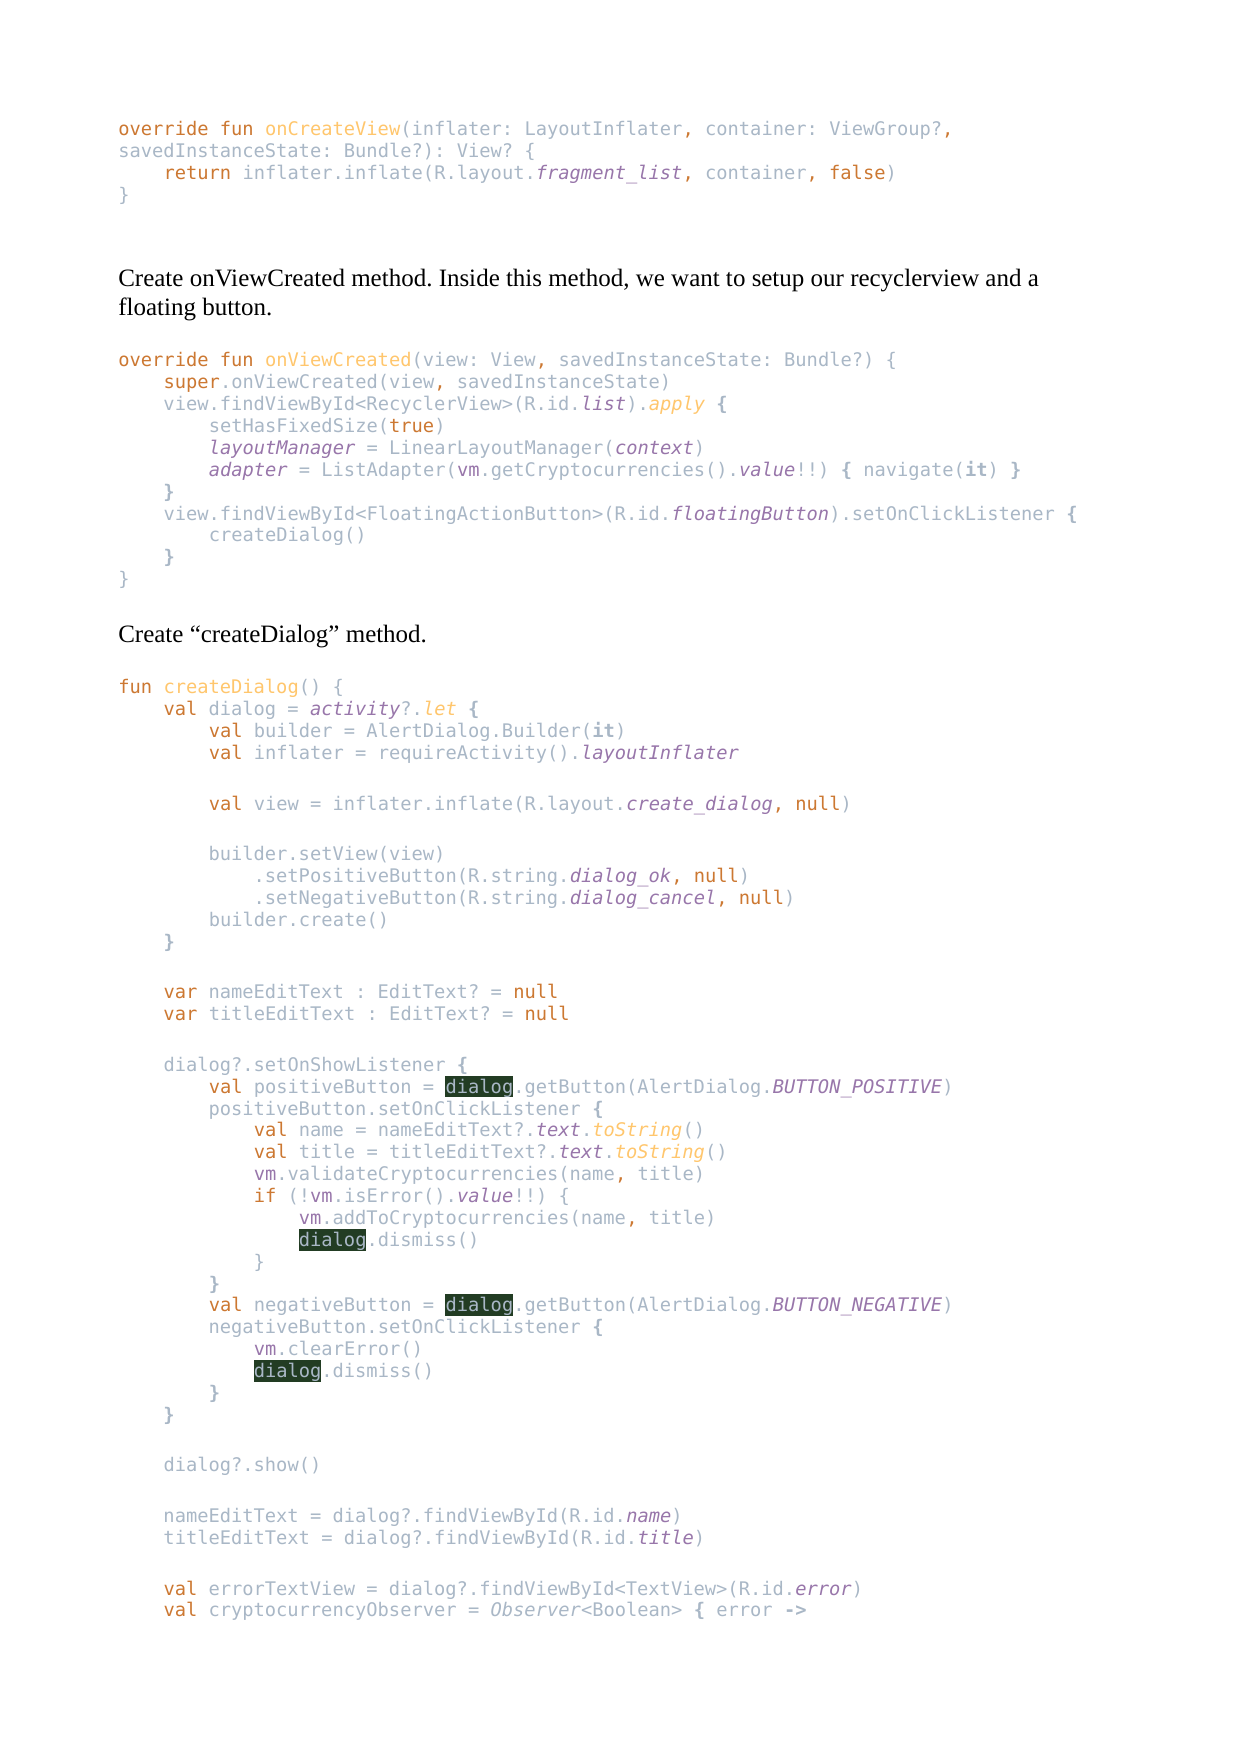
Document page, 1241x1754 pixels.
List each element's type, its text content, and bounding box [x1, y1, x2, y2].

text fun createDialog() { val dialog = activity?.let { val builder = AlertDialog.Builder(it) val inflater = requireActivity().layoutInflater val view = inflater.inflate(R.layout.create_dialog, null) builder.setView(view) .setPositiveButton(R.string.dialog_ok, null) .setNegativeButton(R.string.dialog_cancel, null) builder.create() } var nameEditText : EditText? = null var titleEditText : EditText? = null dialog?.setOnShowListener { val positiveButton = dialog.getButton(AlertDialog.BUTTON_POSITIVE) positiveButton.setOnClickListener { val name = nameEditText?.text.toString() val title = titleEditText?.text.toString() vm.validateCryptocurrencies(name, title) if (!vm.isError().value!!) { vm.addToCryptocurrencies(name, title) dialog.dismiss() } } val negativeButton = dialog.getButton(AlertDialog.BUTTON_NEGATIVE) negativeButton.setOnClickListener { vm.clearError() dialog.dismiss() } } dialog?.show() nameEditText = dialog?.findViewById(R.id.name) titleEditText = dialog?.findViewById(R.id.title) val errorTextView = dialog?.findViewById<TextView>(R.id.error) val cryptocurrencyObserver = Observer<Boolean> { error -> [118, 676, 1122, 1621]
text Create onViewCreated method. Inside this method, we want to setup our recyclerview and a floating button. [118, 263, 1122, 321]
text override fun onCreateView(inflater: LayoutInflater, container: ViewGroup?, savedInstanceState: Bundle?): View? { return inflater.inflate(R.layout.fragment_list, container, false) } [118, 118, 1122, 206]
text Create “createDialog” method. [118, 619, 1122, 647]
text override fun onViewCreated(view: View, savedInstanceState: Bundle?) { super.onViewCreated(view, savedInstanceState) view.findViewById<RecyclerView>(R.id.list).apply { setHasFixedSize(true) layoutManager = LinearLayoutManager(context) adapter = ListAdapter(vm.getCryptocurrencies().value!!) { navigate(it) } } view.findViewById<FloatingActionButton>(R.id.floatingButton).setOnClickListener { createDialog() } } [118, 349, 1122, 590]
